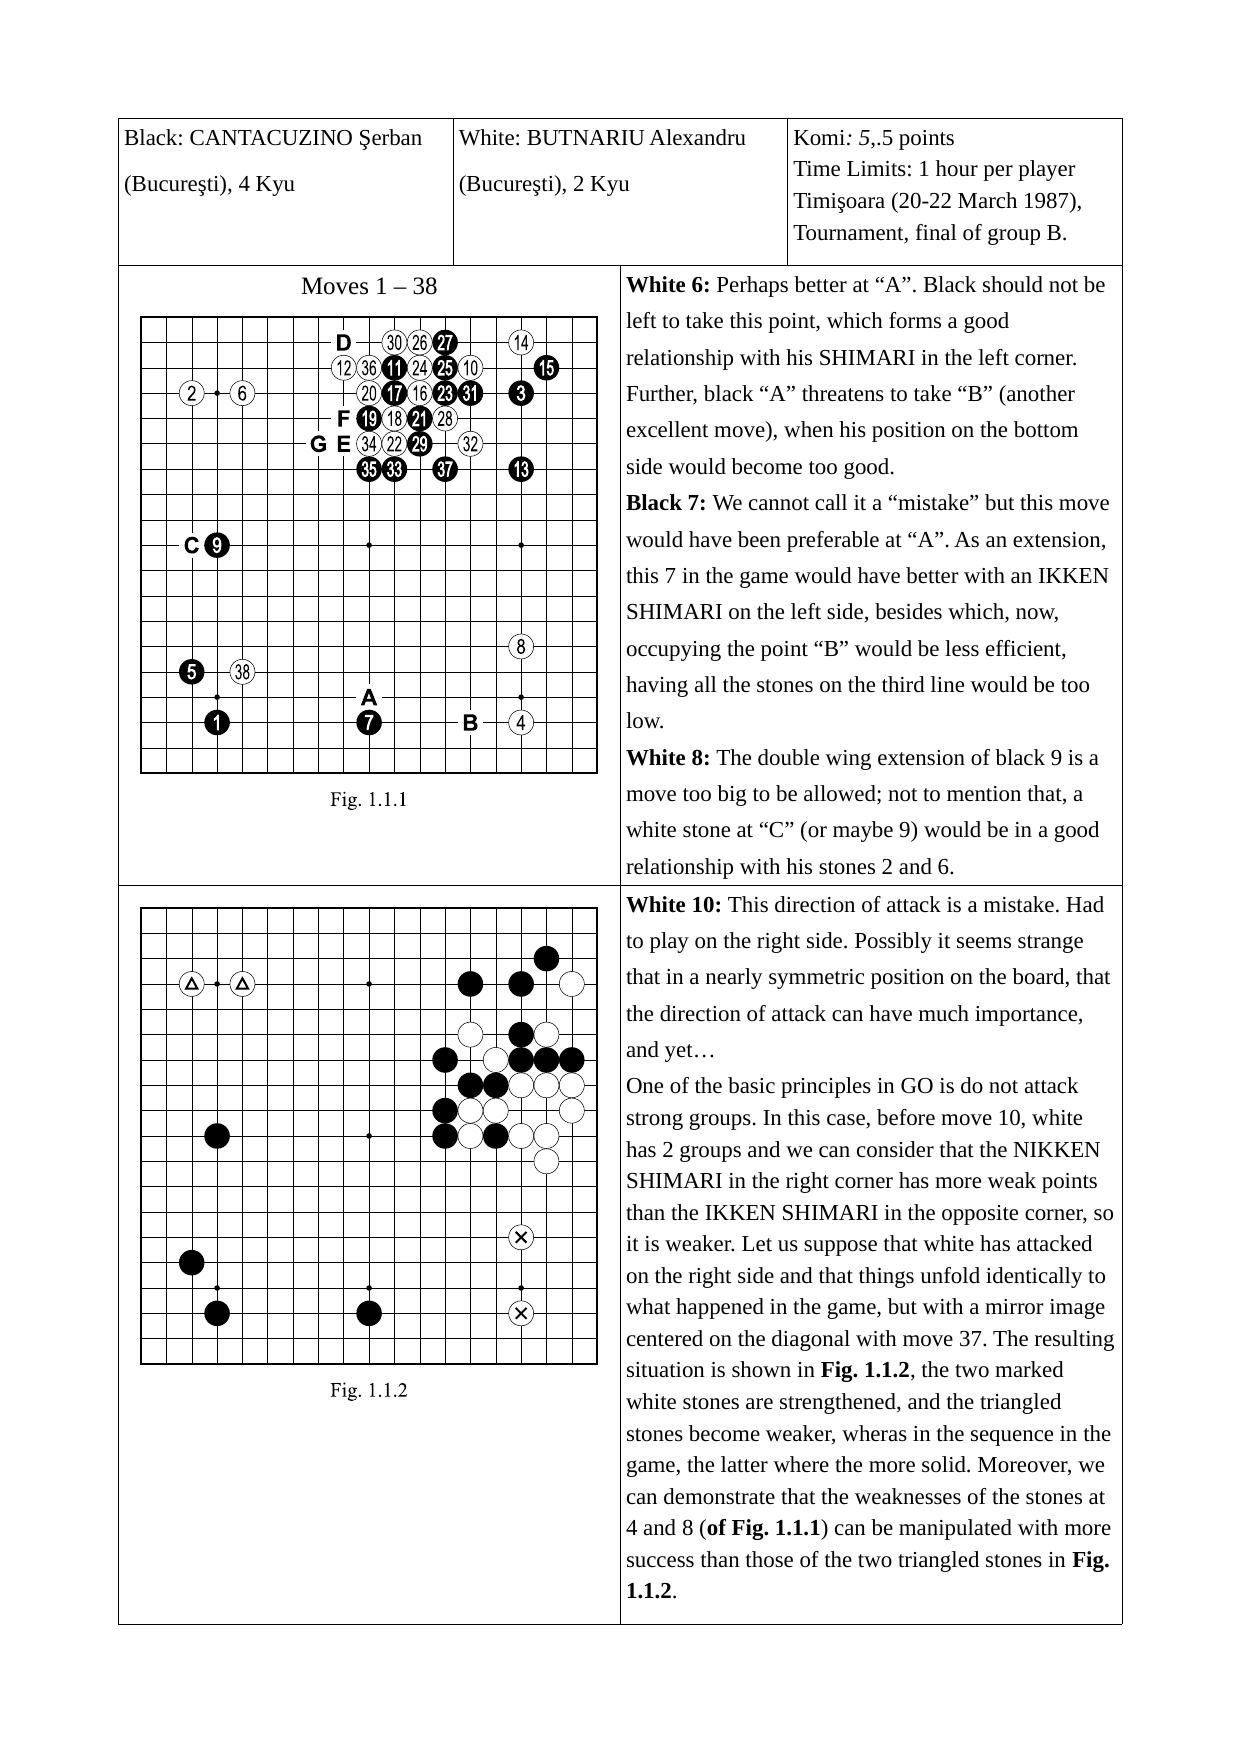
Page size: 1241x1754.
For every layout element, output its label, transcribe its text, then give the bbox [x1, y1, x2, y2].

table_header Komi: 5,.5 points Time Limits: 1 hour per player Timişoara (20-22 March 1987), Tournament, final of group B. [788, 119, 1122, 265]
table_header White: BUTNARIU Alexandru (Bucureşti), 2 Kyu [454, 119, 787, 265]
table_header Black: CANTACUZINO Şerban (Bucureşti), 4 Kyu [119, 119, 453, 265]
table_cell [119, 886, 620, 1624]
table_cell Moves 1 – 38 [119, 266, 620, 885]
table_cell White 10: This direction of attack is a mistake. Had to play on the right side. Possibly it seems strange that in a nearly symmetric position on the board, that the direction of attack can have much importance, and yet… One of the basic principles in GO is do not attack strong groups. In this case, before move 10, white has 2 groups and we can consider that the NIKKEN SHIMARI in the right corner has more weak points than the IKKEN SHIMARI in the opposite corner, so it is weaker. Let us suppose that white has attacked on the right side and that things unfold identically to what happened in the game, but with a mirror image centered on the diagonal with move 37. The resulting situation is shown in Fig. 1.1.2, the two marked white stones are strengthened, and the triangled stones become weaker, wheras in the sequence in the game, the latter where the more solid. Moreover, we can demonstrate that the weaknesses of the stones at 4 and 8 (of Fig. 1.1.1) can be manipulated with more success than those of the two triangled stones in Fig. 1.1.2. [621, 886, 1122, 1624]
table_cell White 6: Perhaps better at “A”. Black should not be left to take this point, which forms a good relationship with his SHIMARI in the left corner. Further, black “A” threatens to take “B” (another excellent move), when his position on the bottom side would become too good. Black 7: We cannot call it a “mistake” but this move would have been preferable at “A”. As an extension, this 7 in the game would have better with an IKKEN SHIMARI on the left side, besides which, now, occupying the point “B” would be less efficient, having all the stones on the third line would be too low. White 8: The double wing extension of black 9 is a move too big to be allowed; not to mention that, a white stone at “C” (or maybe 9) would be in a good relationship with his stones 2 and 6. [621, 266, 1122, 885]
